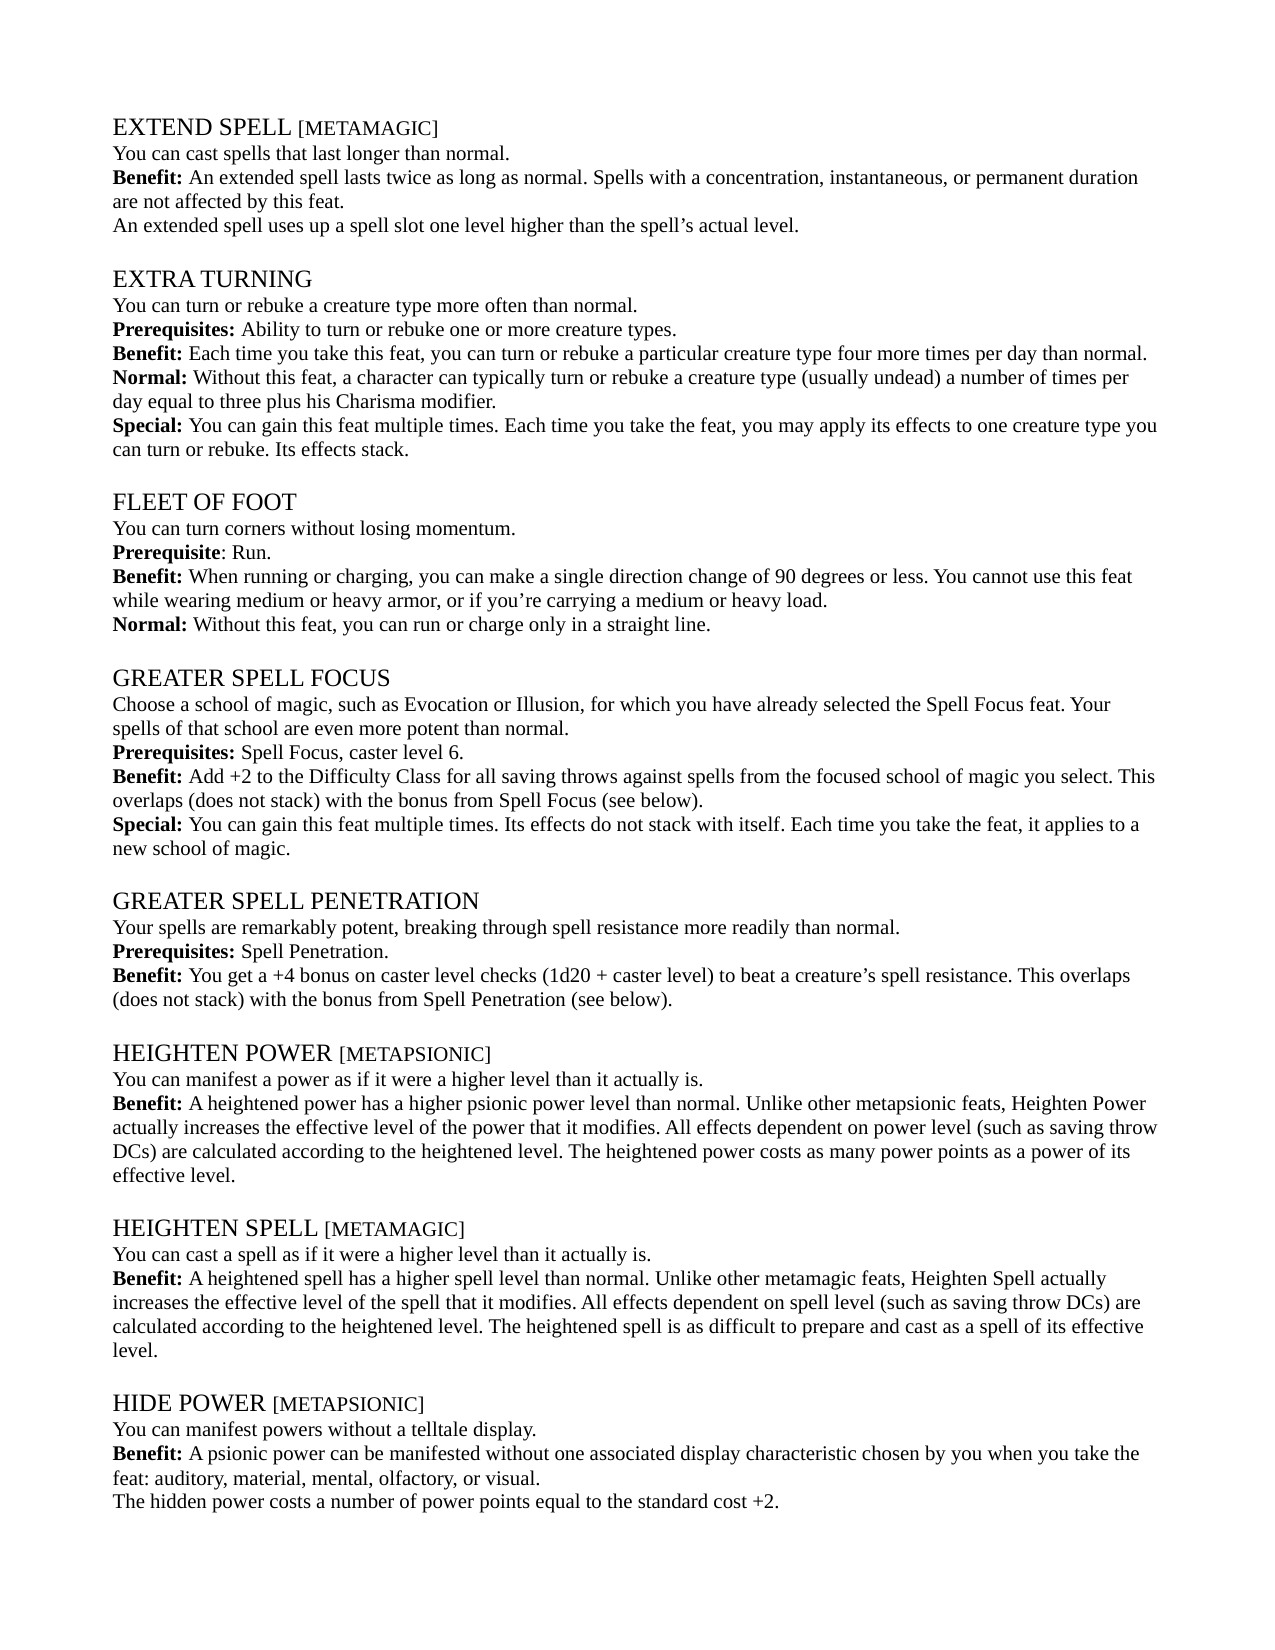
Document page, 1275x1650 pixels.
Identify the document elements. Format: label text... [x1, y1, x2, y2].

text You can cast spells that last longer than normal. [112, 141, 1162, 165]
text Benefit: An extended spell lasts twice as long as normal. Spells with a concentration, instantaneous, or permanent duration are not affected by this feat. [112, 165, 1162, 213]
text Special: You can gain this feat multiple times. Its effects do not stack with itself. Each time you take the feat, it applies to a new school of magic. [112, 812, 1162, 860]
text GREATER SPELL PENETRATION [112, 886, 1162, 915]
text FLEET OF FOOT [112, 487, 1162, 516]
text Benefit: A heightened spell has a higher spell level than normal. Unlike other metamagic feats, Heighten Spell actually increases the effective level of the spell that it modifies. All effects dependent on spell level (such as saving throw DCs) are calculated according to the heightened level. The heightened spell is as difficult to prepare and cast as a spell of its effective level. [112, 1266, 1162, 1362]
text GREATER SPELL FOCUS [112, 663, 1162, 692]
text HIDE POWER [METAPSIONIC] [112, 1388, 1162, 1417]
text Choose a school of magic, such as Evocation or Illusion, for which you have already selected the Spell Focus feat. Your spells of that school are even more potent than normal. [112, 692, 1162, 740]
text You can turn or rebuke a creature type more often than normal. [112, 293, 1162, 317]
text Prerequisite: Run. [112, 540, 1162, 564]
text You can manifest powers without a telltale display. [112, 1417, 1162, 1441]
text Normal: Without this feat, a character can typically turn or rebuke a creature type (usually undead) a number of times per day equal to three plus his Charisma modifier. [112, 365, 1162, 413]
text HEIGHTEN POWER [METAPSIONIC] [112, 1038, 1162, 1066]
text Normal: Without this feat, you can run or charge only in a straight line. [112, 612, 1162, 636]
text Benefit: Each time you take this feat, you can turn or rebuke a particular creature type four more times per day than normal. [112, 341, 1162, 365]
text You can manifest a power as if it were a higher level than it actually is. [112, 1066, 1162, 1091]
text Benefit: When running or charging, you can make a single direction change of 90 degrees or less. You cannot use this feat while wearing medium or heavy armor, or if you’re carrying a medium or heavy load. [112, 564, 1162, 612]
text Your spells are remarkably potent, breaking through spell resistance more readily than normal. [112, 915, 1162, 939]
text Special: You can gain this feat multiple times. Each time you take the feat, you may apply its effects to one creature type you can turn or rebuke. Its effects stack. [112, 413, 1162, 461]
text An extended spell uses up a spell slot one level higher than the spell’s actual level. [112, 213, 1162, 237]
text Benefit: A psionic power can be manifested without one associated display characteristic chosen by you when you take the feat: auditory, material, mental, olfactory, or visual. [112, 1441, 1162, 1489]
text Benefit: You get a +4 bonus on caster level checks (1d20 + caster level) to beat a creature’s spell resistance. This overlaps (does not stack) with the bonus from Spell Penetration (see below). [112, 963, 1162, 1011]
text Prerequisites: Spell Focus, caster level 6. [112, 740, 1162, 764]
text You can turn corners without losing momentum. [112, 516, 1162, 540]
text You can cast a spell as if it were a higher level than it actually is. [112, 1242, 1162, 1266]
text Prerequisites: Spell Penetration. [112, 939, 1162, 963]
text HEIGHTEN SPELL [METAMAGIC] [112, 1213, 1162, 1242]
text Prerequisites: Ability to turn or rebuke one or more creature types. [112, 317, 1162, 341]
text EXTEND SPELL [METAMAGIC] [112, 112, 1162, 141]
text The hidden power costs a number of power points equal to the standard cost +2. [112, 1489, 1162, 1513]
text Benefit: A heightened power has a higher psionic power level than normal. Unlike other metapsionic feats, Heighten Power actually increases the effective level of the power that it modifies. All effects dependent on power level (such as saving throw DCs) are calculated according to the heightened level. The heightened power costs as many power points as a power of its effective level. [112, 1091, 1162, 1187]
text EXTRA TURNING [112, 264, 1162, 293]
text Benefit: Add +2 to the Difficulty Class for all saving throws against spells from the focused school of magic you select. This overlaps (does not stack) with the bonus from Spell Focus (see below). [112, 764, 1162, 812]
